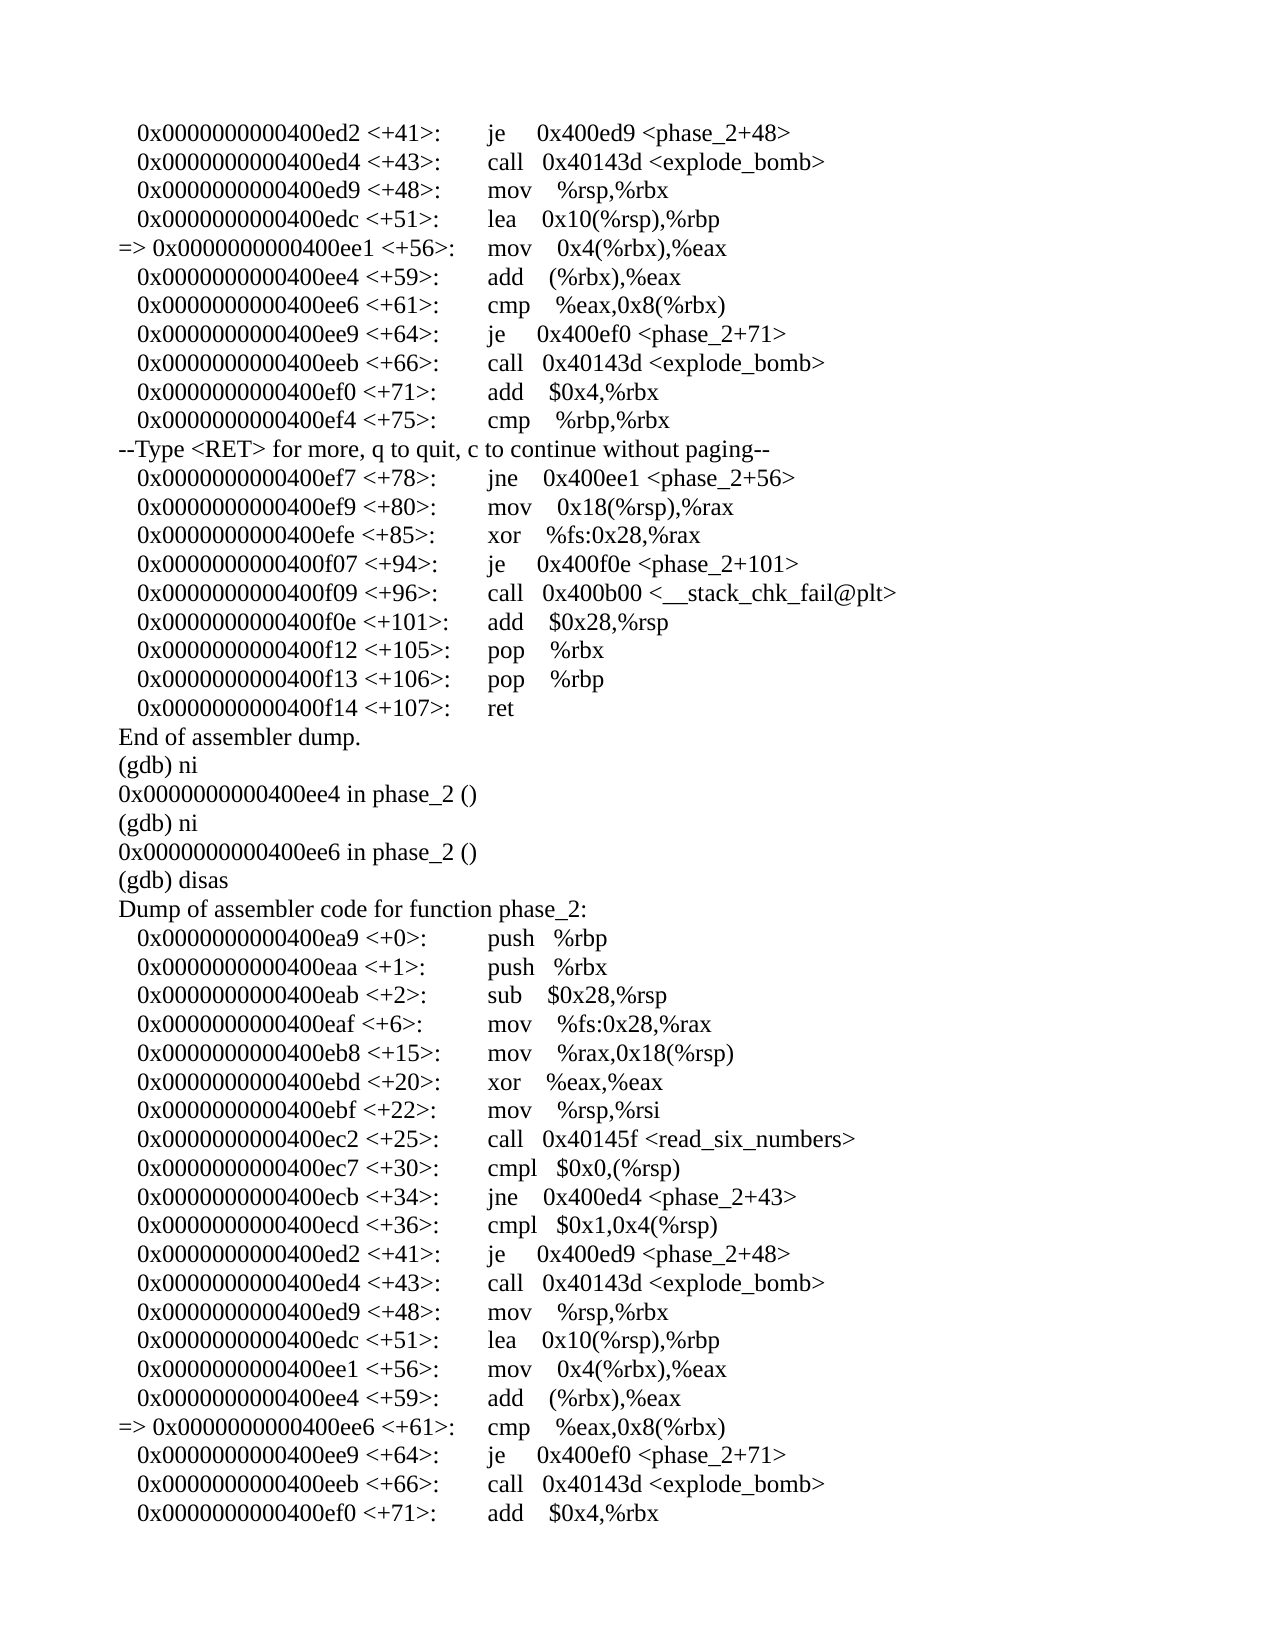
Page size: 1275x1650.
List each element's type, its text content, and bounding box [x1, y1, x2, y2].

text 0x0000000000400ee1 <+56>: mov 0x4(%rbx),%eax [118, 1354, 1157, 1383]
text 0x0000000000400edc <+51>: lea 0x10(%rsp),%rbp [118, 204, 1157, 233]
text 0x0000000000400ee4 <+59>: add (%rbx),%eax [118, 262, 1157, 291]
text 0x0000000000400f09 <+96>: call 0x400b00 <__stack_chk_fail@plt> [118, 578, 1157, 607]
text 0x0000000000400ee9 <+64>: je 0x400ef0 <phase_2+71> [118, 1441, 1157, 1469]
text 0x0000000000400ef9 <+80>: mov 0x18(%rsp),%rax [118, 492, 1157, 521]
text 0x0000000000400f07 <+94>: je 0x400f0e <phase_2+101> [118, 549, 1157, 578]
text 0x0000000000400ea9 <+0>: push %rbp [118, 923, 1157, 952]
text 0x0000000000400ee4 in phase_2 () [118, 779, 1157, 808]
text 0x0000000000400eaf <+6>: mov %fs:0x28,%rax [118, 1009, 1157, 1038]
text (gdb) ni [118, 808, 1157, 837]
text 0x0000000000400ef7 <+78>: jne 0x400ee1 <phase_2+56> [118, 463, 1157, 492]
text 0x0000000000400ed9 <+48>: mov %rsp,%rbx [118, 1297, 1157, 1326]
text 0x0000000000400ecb <+34>: jne 0x400ed4 <phase_2+43> [118, 1182, 1157, 1211]
text 0x0000000000400ef0 <+71>: add $0x4,%rbx [118, 1498, 1157, 1527]
text 0x0000000000400efe <+85>: xor %fs:0x28,%rax [118, 521, 1157, 549]
text 0x0000000000400ebf <+22>: mov %rsp,%rsi [118, 1096, 1157, 1124]
text 0x0000000000400ee6 <+61>: cmp %eax,0x8(%rbx) [118, 291, 1157, 319]
text 0x0000000000400ef4 <+75>: cmp %rbp,%rbx [118, 406, 1157, 434]
text 0x0000000000400ed9 <+48>: mov %rsp,%rbx [118, 176, 1157, 204]
text 0x0000000000400eb8 <+15>: mov %rax,0x18(%rsp) [118, 1038, 1157, 1067]
text --Type <RET> for more, q to quit, c to continue without paging-- [118, 434, 1157, 463]
text 0x0000000000400ed2 <+41>: je 0x400ed9 <phase_2+48> [118, 1239, 1157, 1268]
text 0x0000000000400ecd <+36>: cmpl $0x1,0x4(%rsp) [118, 1211, 1157, 1239]
text 0x0000000000400eeb <+66>: call 0x40143d <explode_bomb> [118, 1469, 1157, 1498]
text 0x0000000000400f13 <+106>: pop %rbp [118, 664, 1157, 693]
text Dump of assembler code for function phase_2: [118, 894, 1157, 923]
text 0x0000000000400ed4 <+43>: call 0x40143d <explode_bomb> [118, 147, 1157, 176]
text 0x0000000000400edc <+51>: lea 0x10(%rsp),%rbp [118, 1326, 1157, 1354]
text 0x0000000000400eaa <+1>: push %rbx [118, 952, 1157, 981]
text 0x0000000000400ec2 <+25>: call 0x40145f <read_six_numbers> [118, 1124, 1157, 1153]
text 0x0000000000400ebd <+20>: xor %eax,%eax [118, 1067, 1157, 1096]
text 0x0000000000400ee6 in phase_2 () [118, 837, 1157, 866]
text => 0x0000000000400ee6 <+61>: cmp %eax,0x8(%rbx) [118, 1412, 1157, 1441]
text 0x0000000000400ed2 <+41>: je 0x400ed9 <phase_2+48> [118, 118, 1157, 147]
text (gdb) disas [118, 866, 1157, 894]
text 0x0000000000400ef0 <+71>: add $0x4,%rbx [118, 377, 1157, 406]
text => 0x0000000000400ee1 <+56>: mov 0x4(%rbx),%eax [118, 233, 1157, 262]
text 0x0000000000400ee4 <+59>: add (%rbx),%eax [118, 1383, 1157, 1412]
text 0x0000000000400ec7 <+30>: cmpl $0x0,(%rsp) [118, 1153, 1157, 1182]
text 0x0000000000400eeb <+66>: call 0x40143d <explode_bomb> [118, 348, 1157, 377]
text 0x0000000000400f12 <+105>: pop %rbx [118, 636, 1157, 664]
text End of assembler dump. [118, 722, 1157, 751]
text (gdb) ni [118, 751, 1157, 779]
text 0x0000000000400f14 <+107>: ret [118, 693, 1157, 722]
text 0x0000000000400f0e <+101>: add $0x28,%rsp [118, 607, 1157, 636]
text 0x0000000000400eab <+2>: sub $0x28,%rsp [118, 981, 1157, 1009]
text 0x0000000000400ee9 <+64>: je 0x400ef0 <phase_2+71> [118, 319, 1157, 348]
text 0x0000000000400ed4 <+43>: call 0x40143d <explode_bomb> [118, 1268, 1157, 1297]
